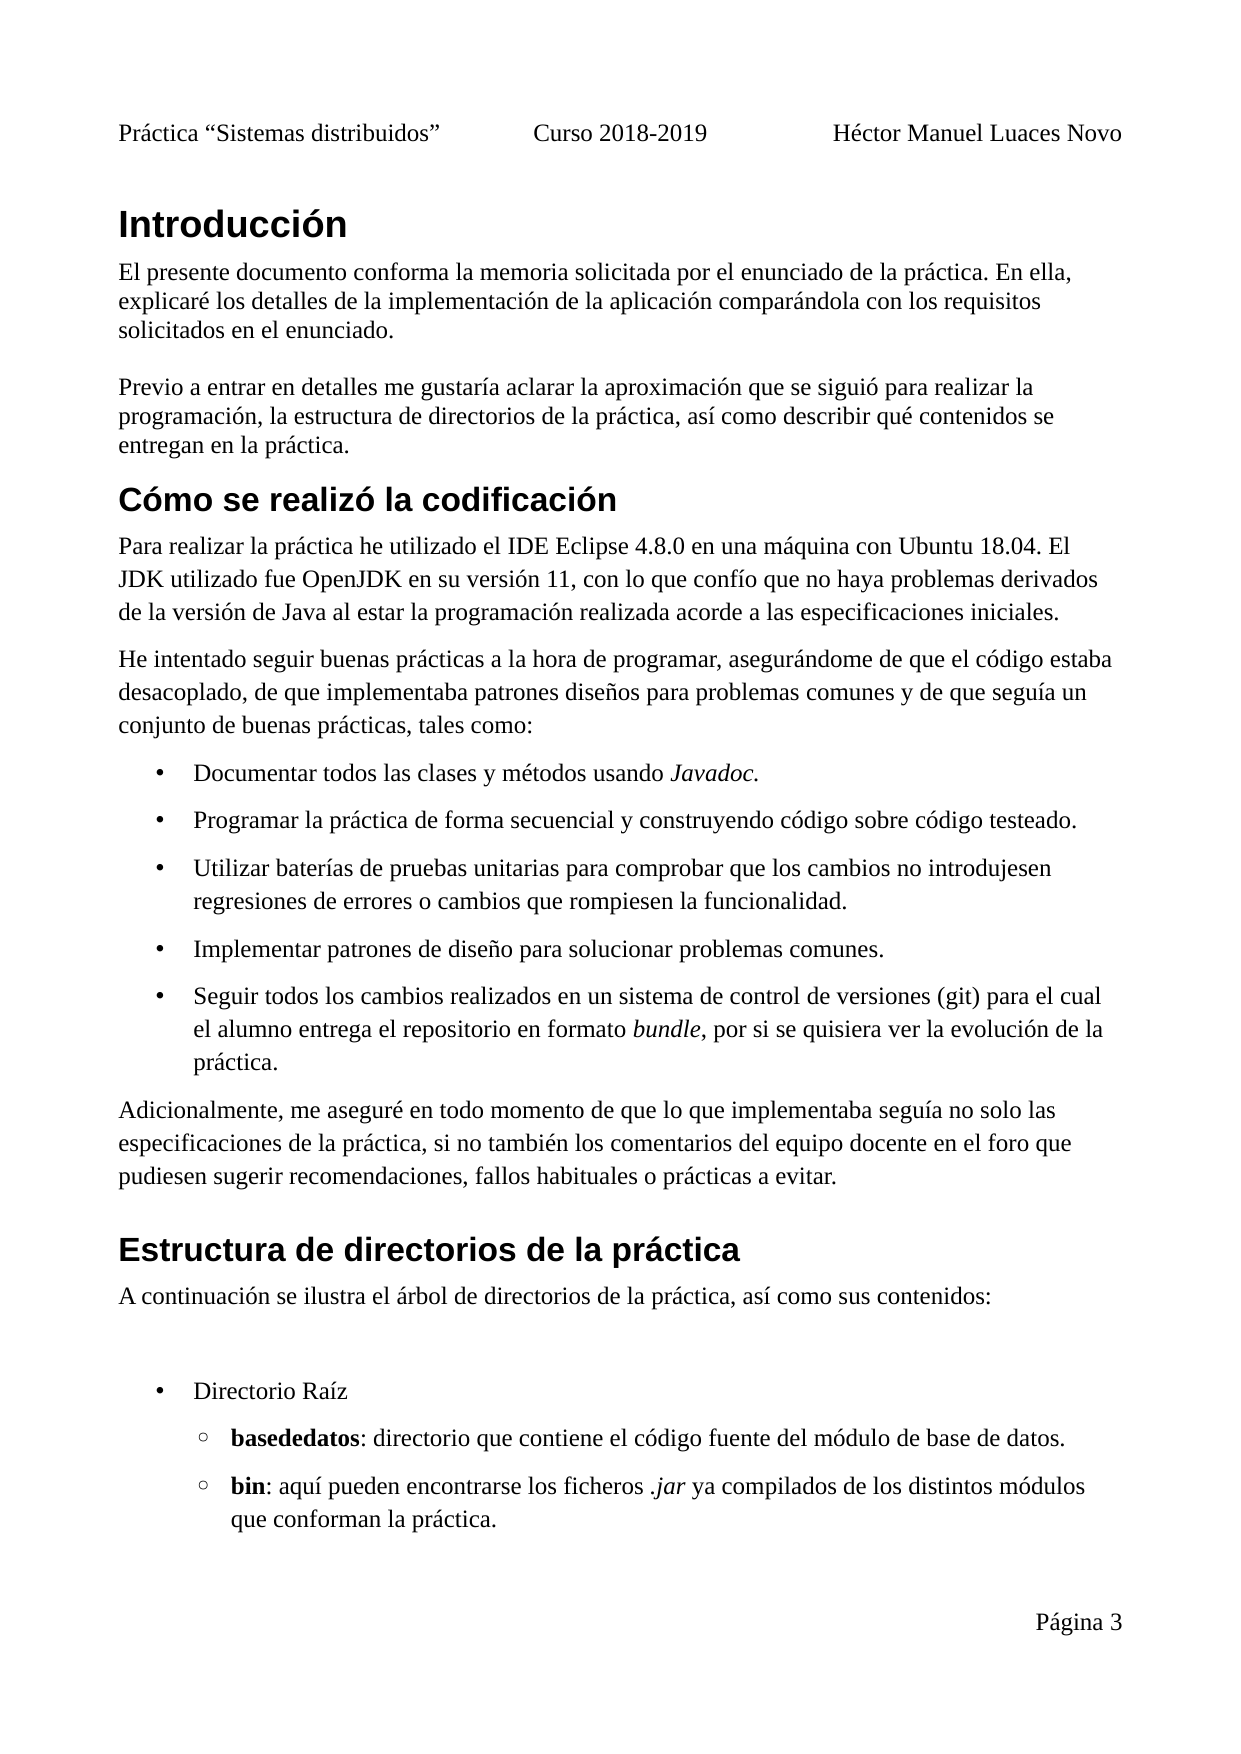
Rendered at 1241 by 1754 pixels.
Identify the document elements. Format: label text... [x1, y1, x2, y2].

subtitle Introducción [118, 201, 1122, 245]
text El presente documento conforma la memoria solicitada por el enunciado de la práctica. En ella, explicaré los detalles de la implementación de la aplicación comparándola con los requisitos solicitados en el enunciado. [118, 257, 1122, 344]
list Seguir todos los cambios realizados en un sistema de control de versiones (git) para el cual el alumno entrega el repositorio en formato bundle, por si se quisiera ver la evolución de la práctica. [156, 981, 1122, 1076]
list bin: aquí pueden encontrarse los ficheros .jar ya compilados de los distintos módulos que conforman la práctica. [193, 1471, 1122, 1533]
list Directorio Raíz [156, 1376, 1122, 1405]
text Adicionalmente, me aseguré en todo momento de que lo que implementaba seguía no solo las especificaciones de la práctica, si no también los comentarios del equipo docente en el foro que pudiesen sugerir recomendaciones, fallos habituales o prácticas a evitar. [118, 1095, 1122, 1190]
text He intentado seguir buenas prácticas a la hora de programar, asegurándome de que el código estaba desacoplado, de que implementaba patrones diseños para problemas comunes y de que seguía un conjunto de buenas prácticas, tales como: [118, 644, 1122, 739]
list basededatos: directorio que contiene el código fuente del módulo de base de datos. [193, 1423, 1122, 1452]
subtitle Estructura de directorios de la práctica [118, 1229, 1122, 1268]
list Implementar patrones de diseño para solucionar problemas comunes. [156, 934, 1122, 963]
text Previo a entrar en detalles me gustaría aclarar la aproximación que se siguió para realizar la programación, la estructura de directorios de la práctica, así como describir qué contenidos se entregan en la práctica. [118, 372, 1122, 459]
text Para realizar la práctica he utilizado el IDE Eclipse 4.8.0 en una máquina con Ubuntu 18.04. El JDK utilizado fue OpenJDK en su versión 11, con lo que confío que no haya problemas derivados de la versión de Java al estar la programación realizada acorde a las especificaciones iniciales. [118, 531, 1122, 626]
subtitle Cómo se realizó la codificación [118, 479, 1122, 518]
list Documentar todos las clases y métodos usando Javadoc. [156, 758, 1122, 787]
list Programar la práctica de forma secuencial y construyendo código sobre código testeado. [156, 806, 1122, 834]
list Utilizar baterías de pruebas unitarias para comprobar que los cambios no introdujesen regresiones de errores o cambios que rompiesen la funcionalidad. [156, 853, 1122, 915]
text A continuación se ilustra el árbol de directorios de la práctica, así como sus contenidos: [118, 1281, 1122, 1309]
